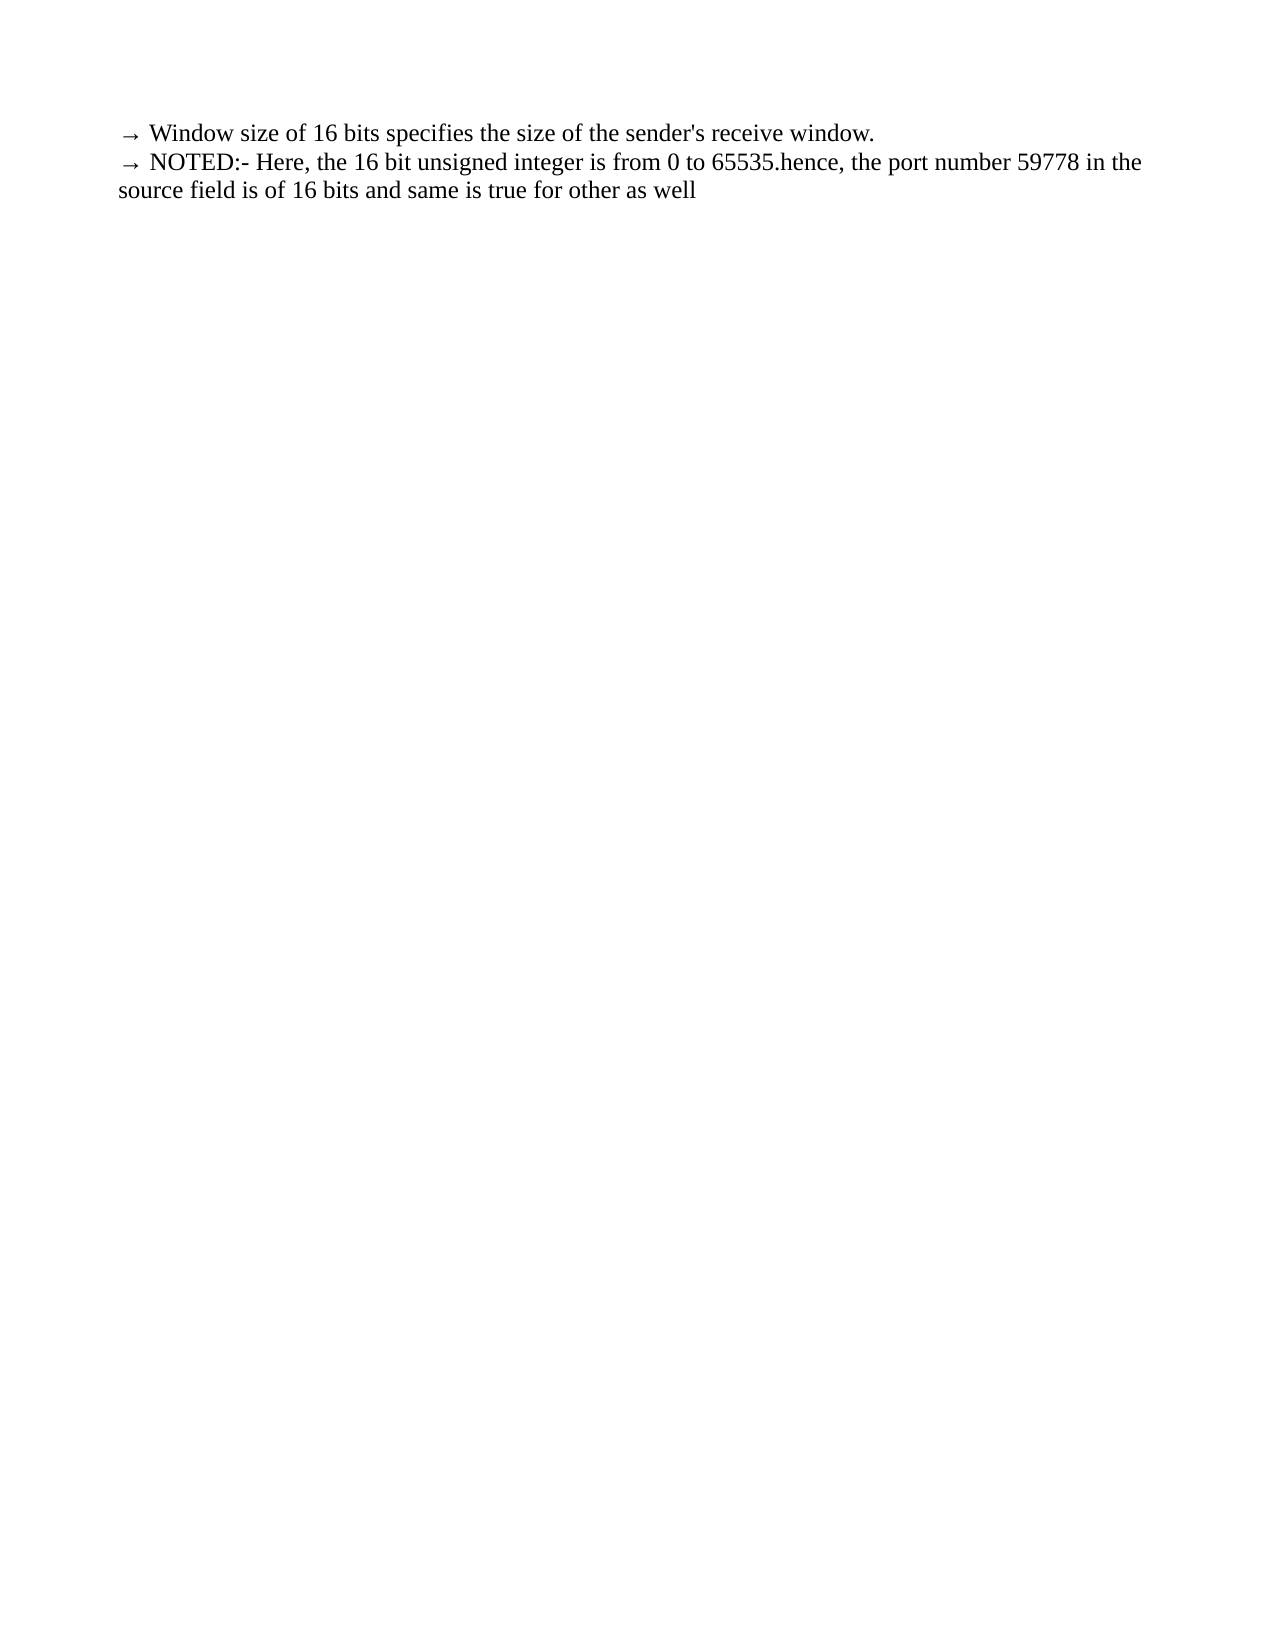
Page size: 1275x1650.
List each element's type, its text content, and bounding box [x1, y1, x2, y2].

text → Window size of 16 bits specifies the size of the sender's receive window. [118, 118, 1157, 147]
text → NOTED:- Here, the 16 bit unsigned integer is from 0 to 65535.hence, the port number 59778 in the source field is of 16 bits and same is true for other as well [118, 147, 1157, 204]
